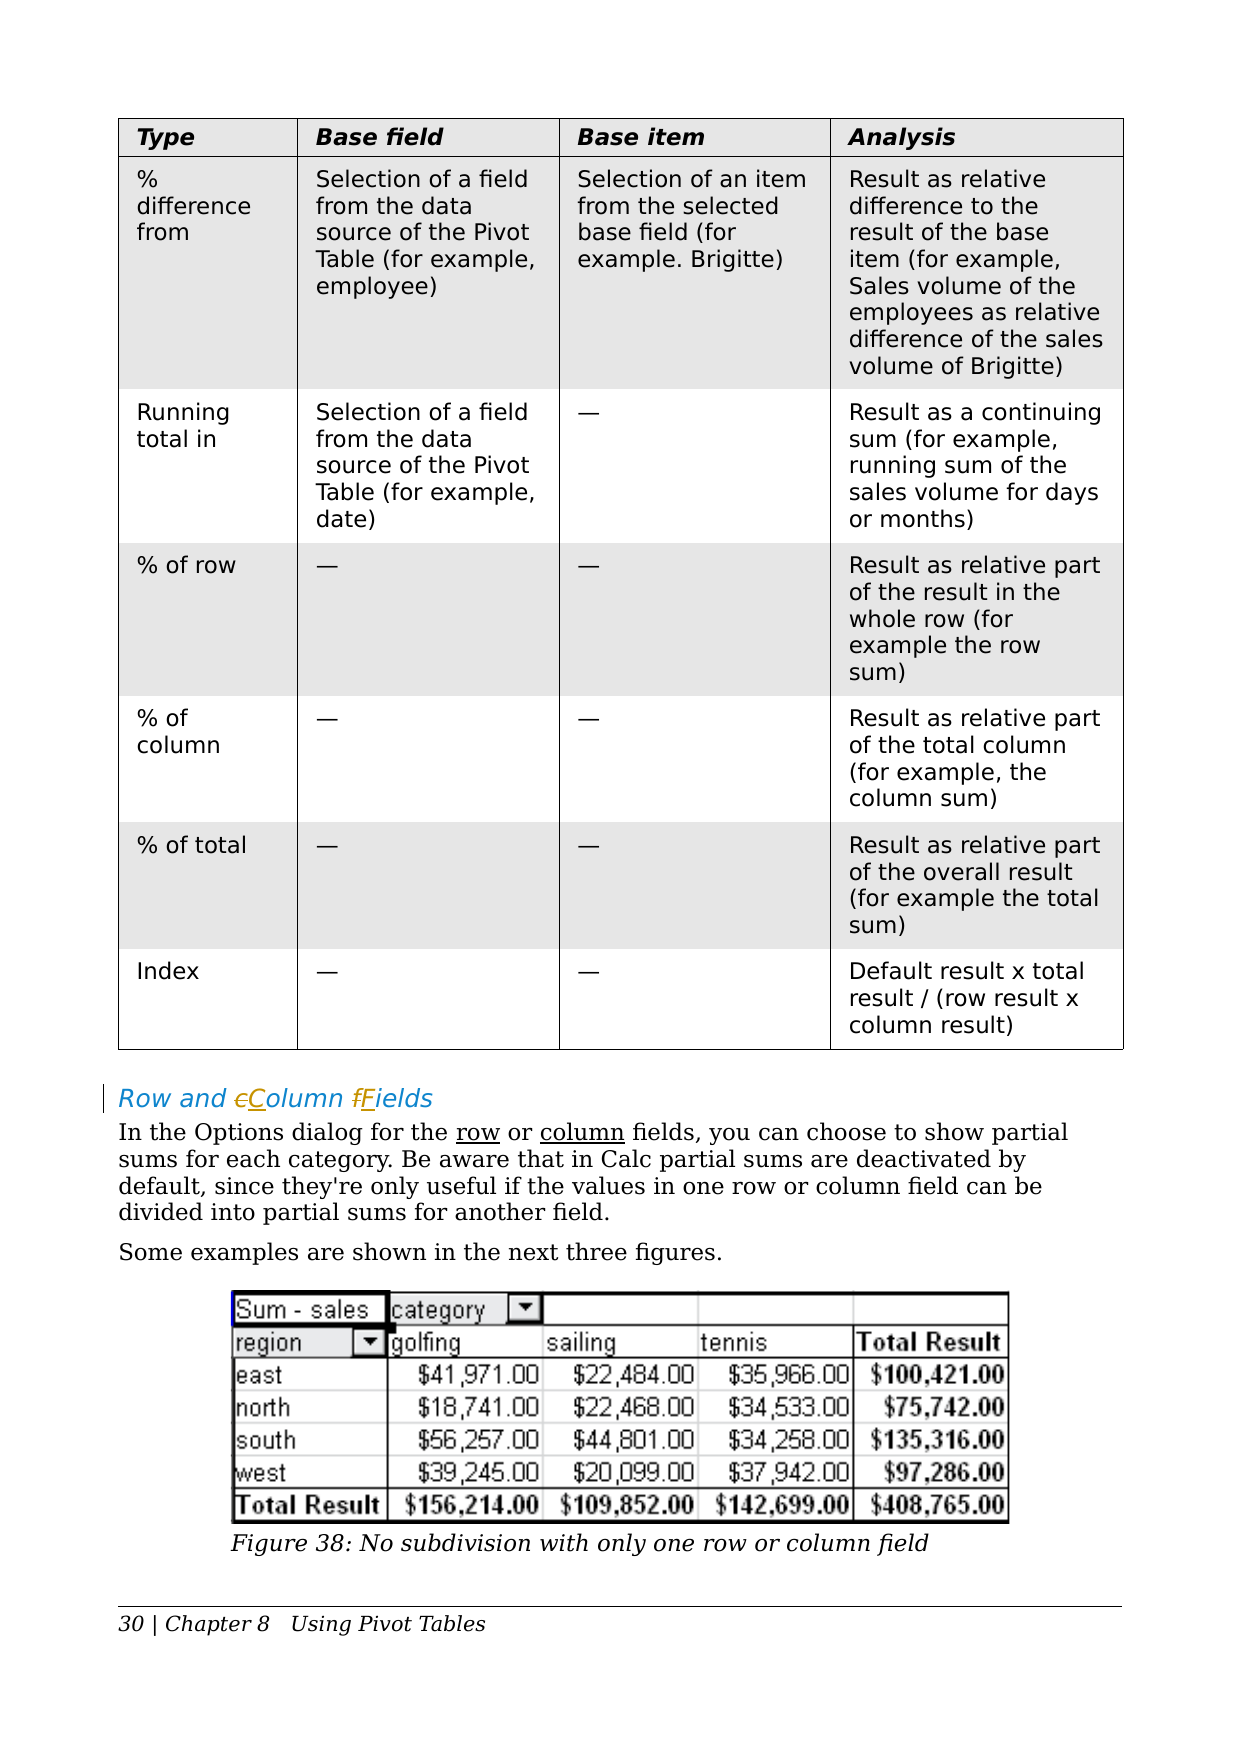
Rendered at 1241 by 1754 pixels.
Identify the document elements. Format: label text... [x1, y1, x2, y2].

table_cell Selection of a field from the data source of the Pivot Table (for example, date) [298, 390, 559, 543]
table_cell % of row [119, 543, 297, 696]
text In the Options dialog for the row or column fields, you can choose to show partial sums for each category. Be aware that in Calc partial sums are deactivated by default, since they're only useful if the values in one row or column field can be divided into partial sums for another field. [118, 1119, 1122, 1226]
table_header Base field [298, 119, 559, 156]
table_cell Running total in [119, 390, 297, 543]
subtitle Row and Column Fields [118, 1084, 1122, 1113]
table_cell Result as relative difference to the result of the base item (for example, Sales volume of the employees as relative difference of the sales volume of Brigitte) [831, 157, 1123, 389]
table_cell — [298, 822, 559, 949]
table_cell — [560, 390, 830, 543]
table_header Analysis [831, 119, 1123, 156]
table_cell Result as a continuing sum (for example, running sum of the sales volume for days or months) [831, 390, 1123, 543]
table_cell Selection of an item from the selected base field (for example. Brigitte) [560, 157, 830, 389]
table_cell — [560, 822, 830, 949]
table_cell Result as relative part of the result in the whole row (for example the row sum) [831, 543, 1123, 696]
picture [230, 1290, 1010, 1524]
table_cell — [560, 543, 830, 696]
table_cell — [298, 696, 559, 822]
table_cell — [560, 696, 830, 822]
table_cell % of total [119, 822, 297, 949]
text Some examples are shown in the next three figures. [118, 1239, 1122, 1265]
text Figure 38: No subdivision with only one row or column field [231, 1530, 1009, 1557]
table_cell Default result x total result / (row result x column result) [831, 949, 1123, 1048]
table_cell — [298, 949, 559, 1048]
table_cell Result as relative part of the overall result (for example the total sum) [831, 822, 1123, 949]
table_header Type [119, 119, 297, 156]
table_cell — [560, 949, 830, 1048]
table_cell Index [119, 949, 297, 1048]
table_cell % difference from [119, 157, 297, 389]
table_header Base item [560, 119, 830, 156]
table_cell % of column [119, 696, 297, 822]
table_cell — [298, 543, 559, 696]
table_cell Result as relative part of the total column (for example, the column sum) [831, 696, 1123, 822]
table_cell Selection of a field from the data source of the Pivot Table (for example, employee) [298, 157, 559, 389]
